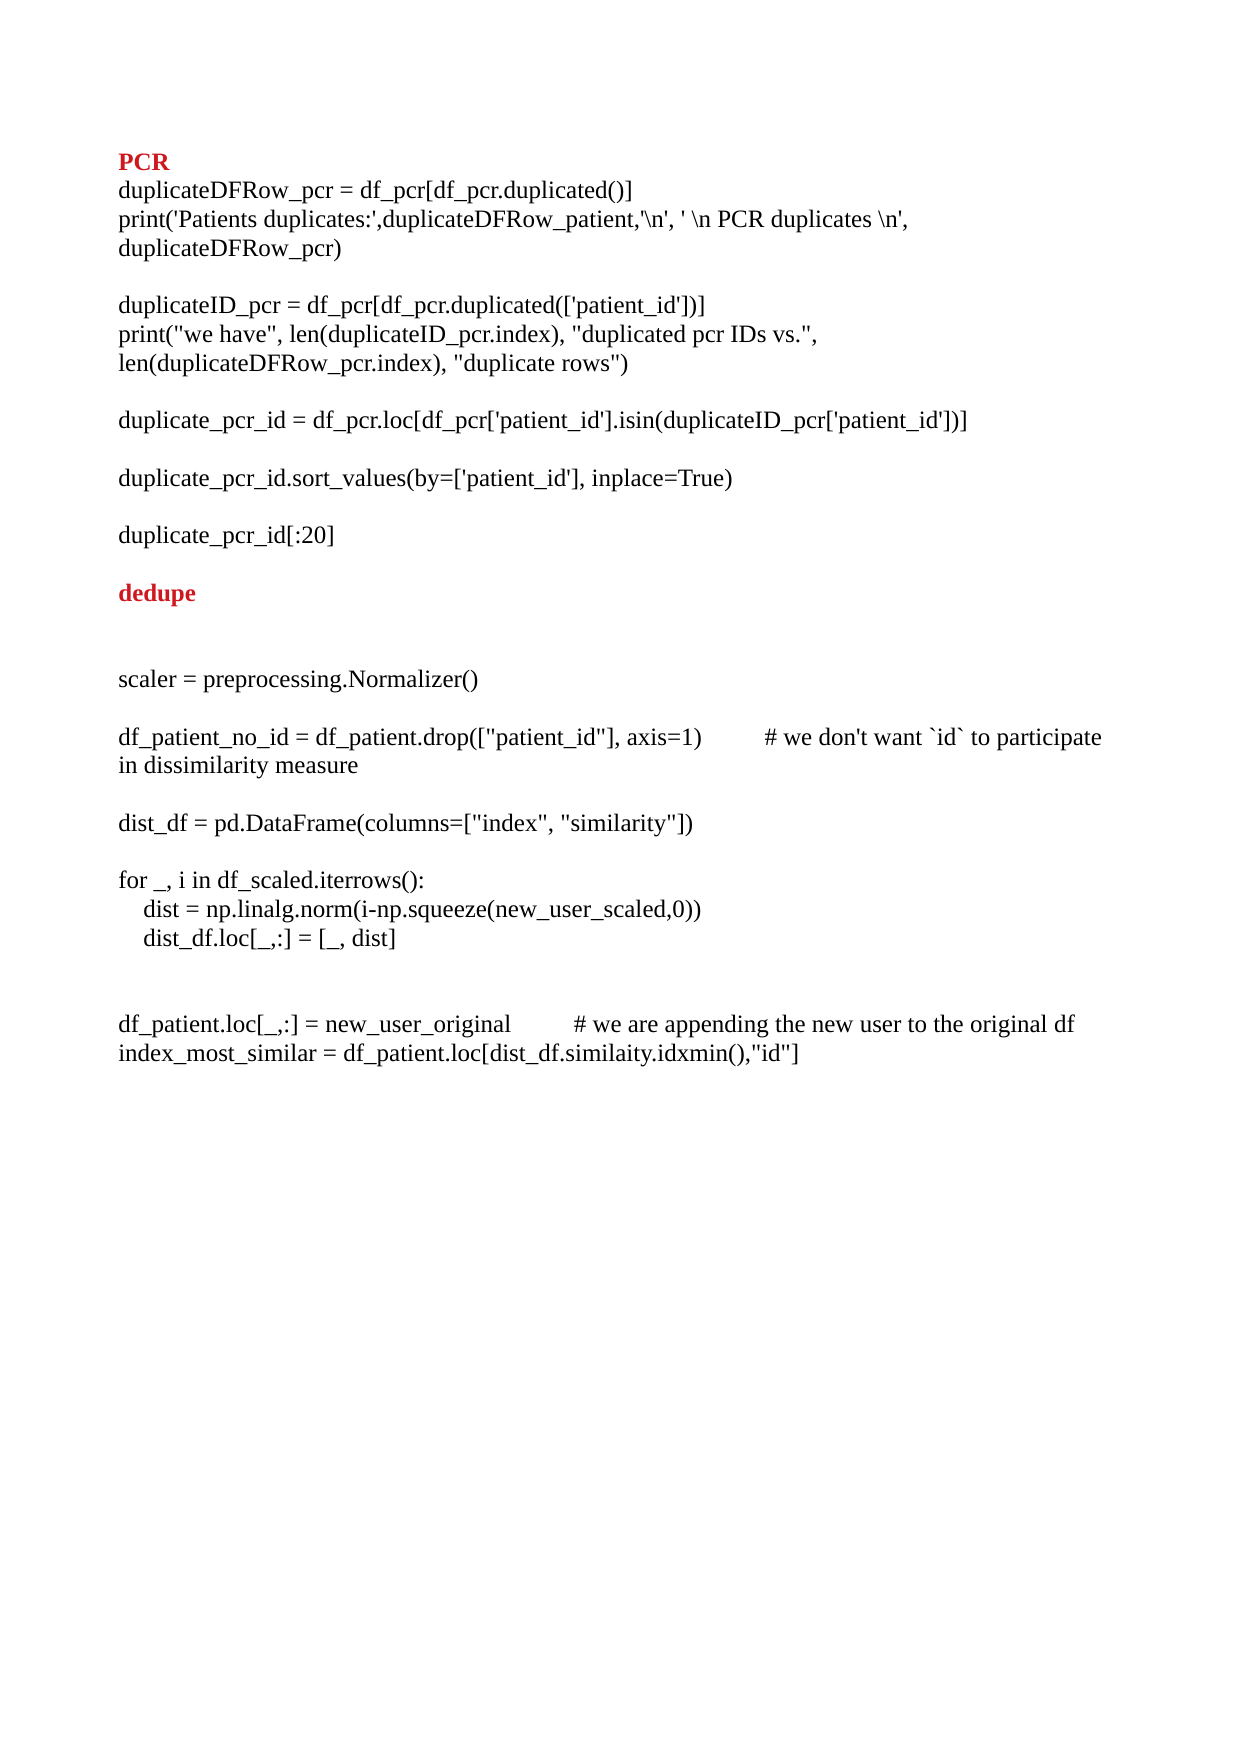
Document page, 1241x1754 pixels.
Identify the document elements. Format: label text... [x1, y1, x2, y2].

text dist_df = pd.DataFrame(columns=["index", "similarity"]) [118, 808, 1122, 837]
text scaler = preprocessing.Normalizer() [118, 664, 1122, 693]
text df_patient.loc[_,:] = new_user_original # we are appending the new user to the original df [118, 1009, 1122, 1038]
text for _, i in df_scaled.iterrows(): [118, 866, 1122, 894]
text print('Patients duplicates:',duplicateDFRow_patient,'\n', ' \n PCR duplicates \n', duplicateDFRow_pcr) [118, 204, 1122, 262]
text dist = np.linalg.norm(i-np.squeeze(new_user_scaled,0)) [118, 894, 1122, 923]
text duplicate_pcr_id = df_pcr.loc[df_pcr['patient_id'].isin(duplicateID_pcr['patient_id'])] [118, 406, 1122, 434]
text duplicate_pcr_id[:20] [118, 521, 1122, 549]
text duplicate_pcr_id.sort_values(by=['patient_id'], inplace=True) [118, 463, 1122, 492]
text duplicateDFRow_pcr = df_pcr[df_pcr.duplicated()] [118, 176, 1122, 204]
text index_most_similar = df_patient.loc[dist_df.similaity.idxmin(),"id"] [118, 1038, 1122, 1067]
text PCR [118, 147, 1122, 176]
text duplicateID_pcr = df_pcr[df_pcr.duplicated(['patient_id'])] [118, 291, 1122, 319]
text print("we have", len(duplicateID_pcr.index), "duplicated pcr IDs vs.", len(duplicateDFRow_pcr.index), "duplicate rows") [118, 319, 1122, 377]
text dist_df.loc[_,:] = [_, dist] [118, 923, 1122, 952]
text df_patient_no_id = df_patient.drop(["patient_id"], axis=1) # we don't want `id` to participate in dissimilarity measure [118, 722, 1122, 779]
text dedupe [118, 578, 1122, 607]
